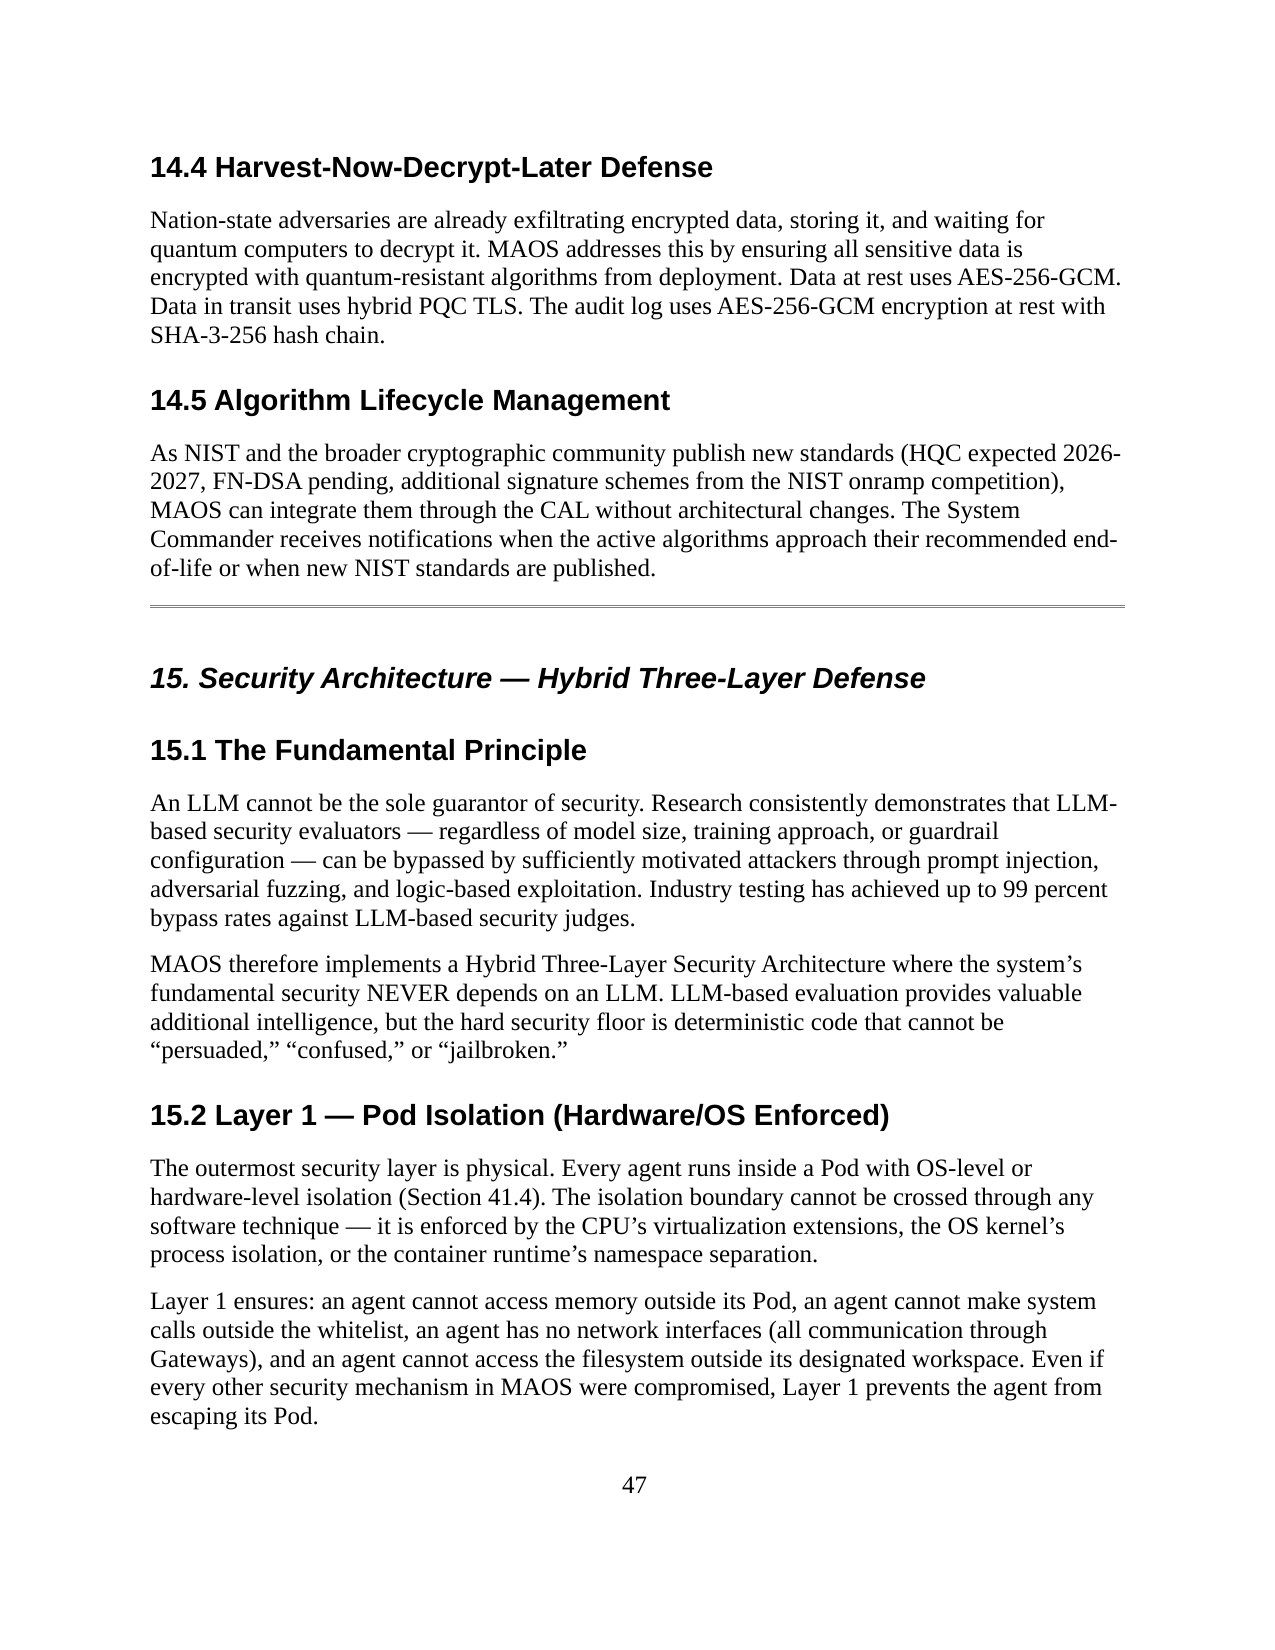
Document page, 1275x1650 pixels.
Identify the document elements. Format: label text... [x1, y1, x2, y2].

subtitle 15. Security Architecture — Hybrid Three-Layer Defense [150, 662, 1125, 695]
subtitle 14.4 Harvest-Now-Decrypt-Later Defense [150, 150, 1125, 183]
text The outermost security layer is physical. Every agent runs inside a Pod with OS-level or hardware-level isolation (Section 41.4). The isolation boundary cannot be crossed through any software technique — it is enforced by the CPU’s virtualization extensions, the OS kernel’s process isolation, or the container runtime’s namespace separation. [150, 1153, 1125, 1268]
text Layer 1 ensures: an agent cannot access memory outside its Pod, an agent cannot make system calls outside the whitelist, an agent has no network interfaces (all communication through Gateways), and an agent cannot access the filesystem outside its designated workspace. Even if every other security mechanism in MAOS were compromised, Layer 1 prevents the agent from escaping its Pod. [150, 1286, 1125, 1430]
subtitle 15.2 Layer 1 — Pod Isolation (Hardware/OS Enforced) [150, 1098, 1125, 1132]
subtitle 14.5 Algorithm Lifecycle Management [150, 383, 1125, 416]
text Nation-state adversaries are already exfiltrating encrypted data, storing it, and waiting for quantum computers to decrypt it. MAOS addresses this by ensuring all sensitive data is encrypted with quantum-resistant algorithms from deployment. Data at rest uses AES-256-GCM. Data in transit uses hybrid PQC TLS. The audit log uses AES-256-GCM encryption at rest with SHA-3-256 hash chain. [150, 205, 1125, 349]
subtitle 15.1 The Fundamental Principle [150, 733, 1125, 766]
text An LLM cannot be the sole guarantor of security. Research consistently demonstrates that LLM-based security evaluators — regardless of model size, training approach, or guardrail configuration — can be bypassed by sufficiently motivated attackers through prompt injection, adversarial fuzzing, and logic-based exploitation. Industry testing has achieved up to 99 percent bypass rates against LLM-based security judges. [150, 788, 1125, 931]
text As NIST and the broader cryptographic community publish new standards (HQC expected 2026-2027, FN-DSA pending, additional signature schemes from the NIST onramp competition), MAOS can integrate them through the CAL without architectural changes. The System Commander receives notifications when the active algorithms approach their recommended end-of-life or when new NIST standards are published. [150, 438, 1125, 581]
text MAOS therefore implements a Hybrid Three-Layer Security Architecture where the system’s fundamental security NEVER depends on an LLM. LLM-based evaluation provides valuable additional intelligence, but the hard security floor is deterministic code that cannot be “persuaded,” “confused,” or “jailbroken.” [150, 949, 1125, 1064]
